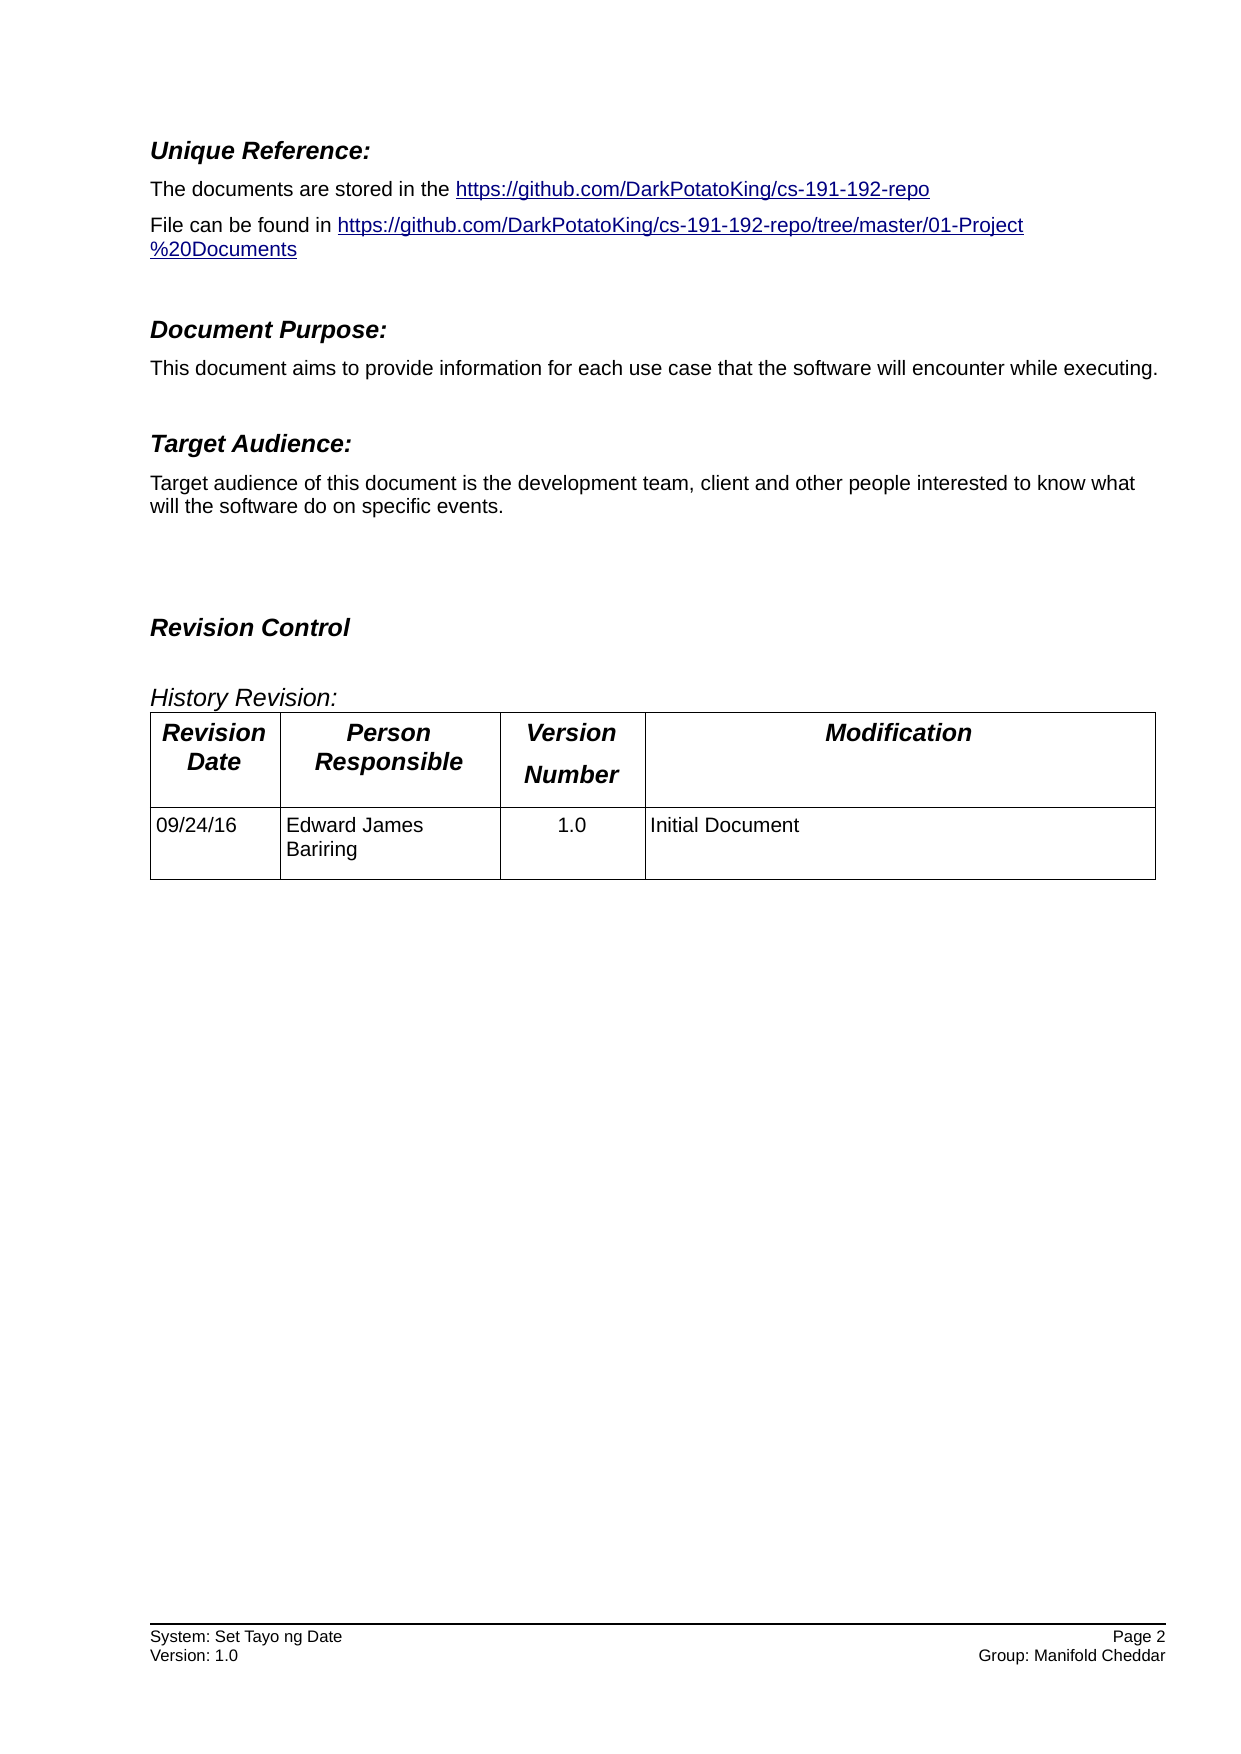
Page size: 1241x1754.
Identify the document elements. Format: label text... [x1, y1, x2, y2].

subtitle This document aims to provide information for each use case that the software will encounter while executing. [150, 356, 1166, 380]
subtitle File can be found in https://github.com/DarkPotatoKing/cs-191-192-repo/tree/master/01-Project%20Documents [150, 213, 1166, 261]
subtitle Target audience of this document is the development team, client and other people interested to know what will the software do on specific events. [150, 470, 1166, 518]
subtitle Revision Control [150, 613, 1166, 642]
table_cell Edward James Bariring [281, 808, 500, 879]
table_header Modification [646, 713, 1155, 807]
text History Revision: [150, 683, 1166, 712]
table_header Version Number [501, 713, 645, 807]
table_cell Initial Document [646, 808, 1155, 879]
subtitle Document Purpose: [150, 315, 1166, 344]
subtitle The documents are stored in the https://github.com/DarkPotatoKing/cs-191-192-repo [150, 177, 1166, 201]
table_cell 1.0 [501, 808, 645, 879]
table_cell 09/24/16 [151, 808, 280, 879]
table_header Person Responsible [281, 713, 500, 807]
subtitle Target Audience: [150, 429, 1166, 458]
table_header Revision Date [151, 713, 280, 807]
subtitle Unique Reference: [150, 136, 1166, 164]
